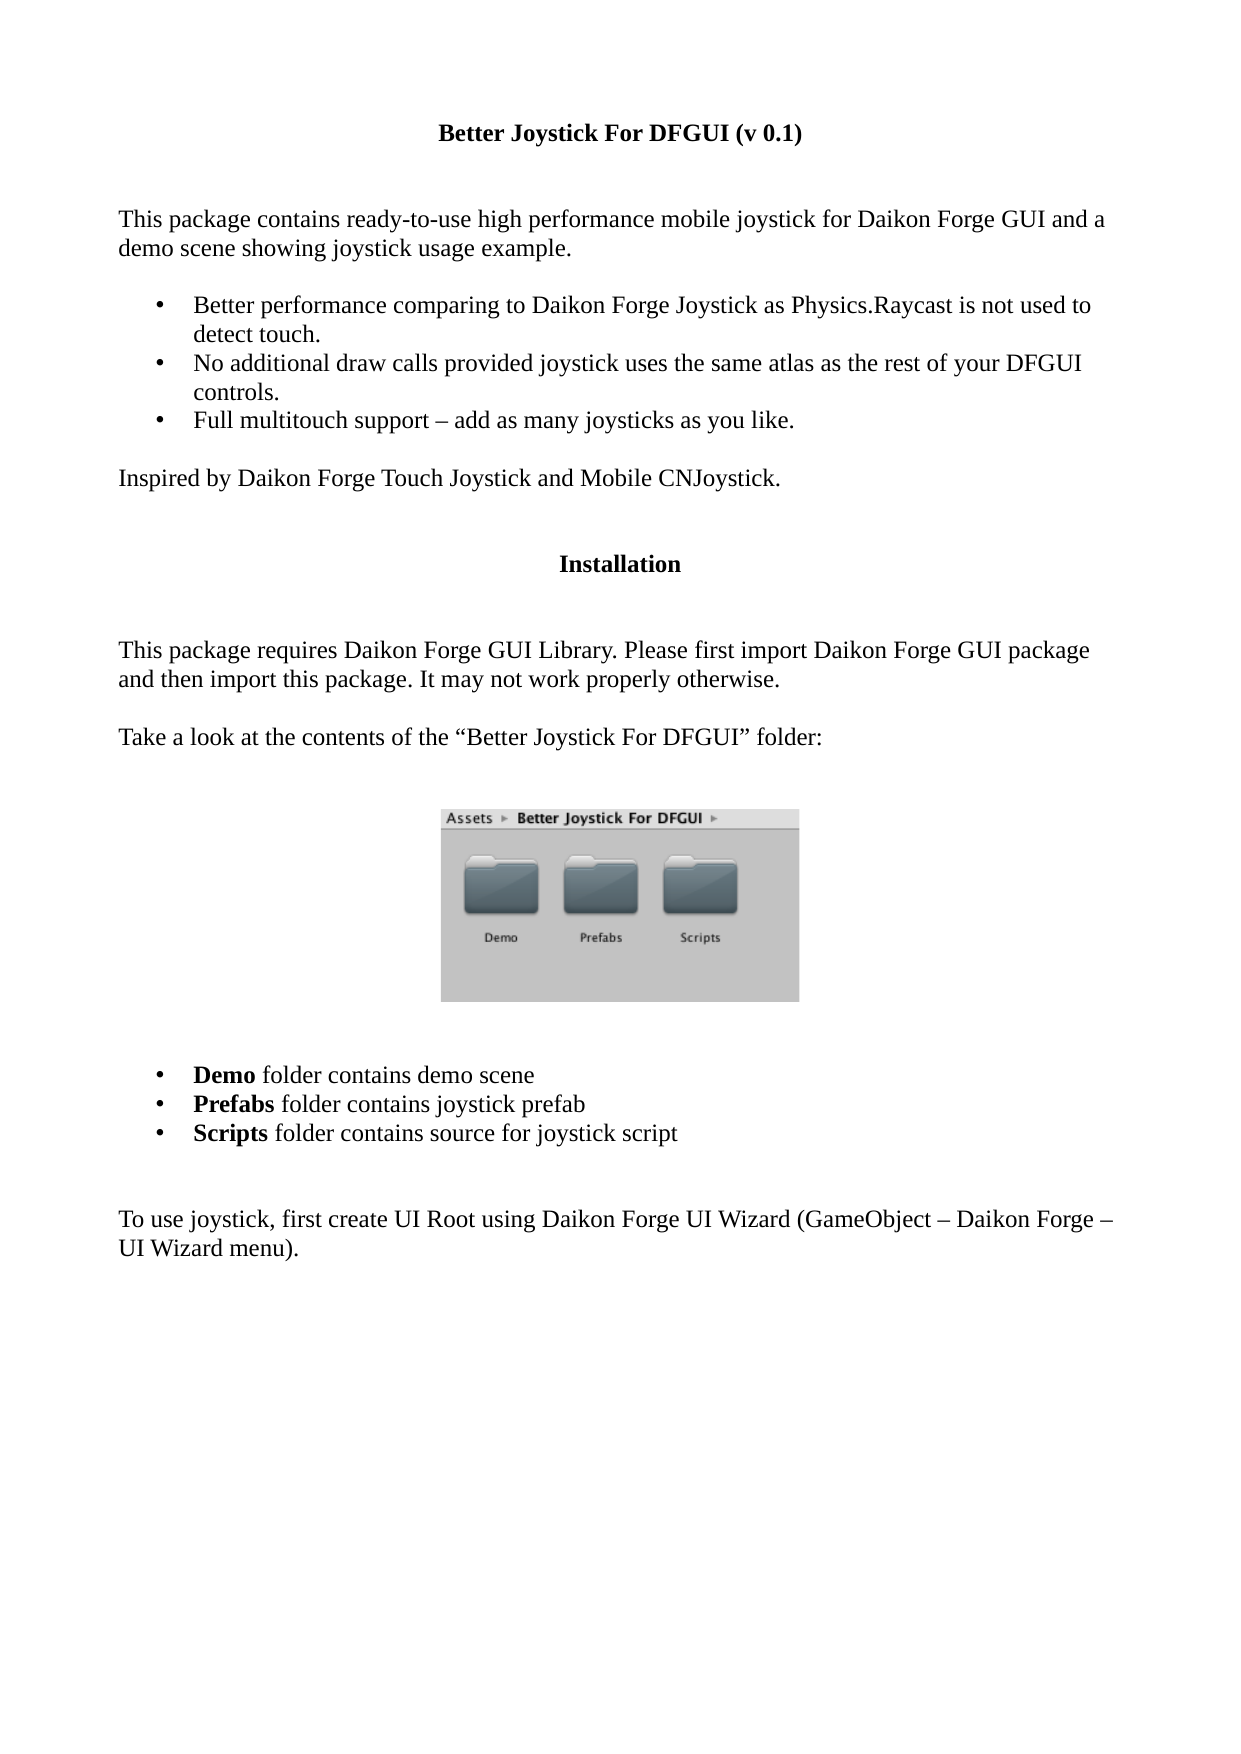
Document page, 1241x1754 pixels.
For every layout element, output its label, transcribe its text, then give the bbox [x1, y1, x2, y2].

text To use joystick, first create UI Root using Daikon Forge UI Wizard (GameObject – Daikon Forge – UI Wizard menu). [118, 1204, 1122, 1261]
text Installation [118, 549, 1122, 578]
text This package requires Daikon Forge GUI Library. Please first import Daikon Forge GUI package and then import this package. It may not work properly otherwise. [118, 636, 1122, 693]
list Demo folder contains demo scene [156, 1060, 1122, 1089]
text Take a look at the contents of the “Better Joystick For DFGUI” folder: [118, 722, 1122, 751]
list Prefabs folder contains joystick prefab [156, 1089, 1122, 1118]
list Full multitouch support – add as many joysticks as you like. [156, 406, 1122, 434]
list No additional draw calls provided joystick uses the same atlas as the rest of your DFGUI controls. [156, 348, 1122, 406]
text Better Joystick For DFGUI (v 0.1) [118, 118, 1122, 147]
list Scripts folder contains source for joystick script [156, 1118, 1122, 1146]
picture [440, 809, 800, 1002]
text Inspired by Daikon Forge Touch Joystick and Mobile CNJoystick. [118, 463, 1122, 492]
text This package contains ready-to-use high performance mobile joystick for Daikon Forge GUI and a demo scene showing joystick usage example. [118, 204, 1122, 262]
list Better performance comparing to Daikon Forge Joystick as Physics.Raycast is not used to detect touch. [156, 291, 1122, 348]
